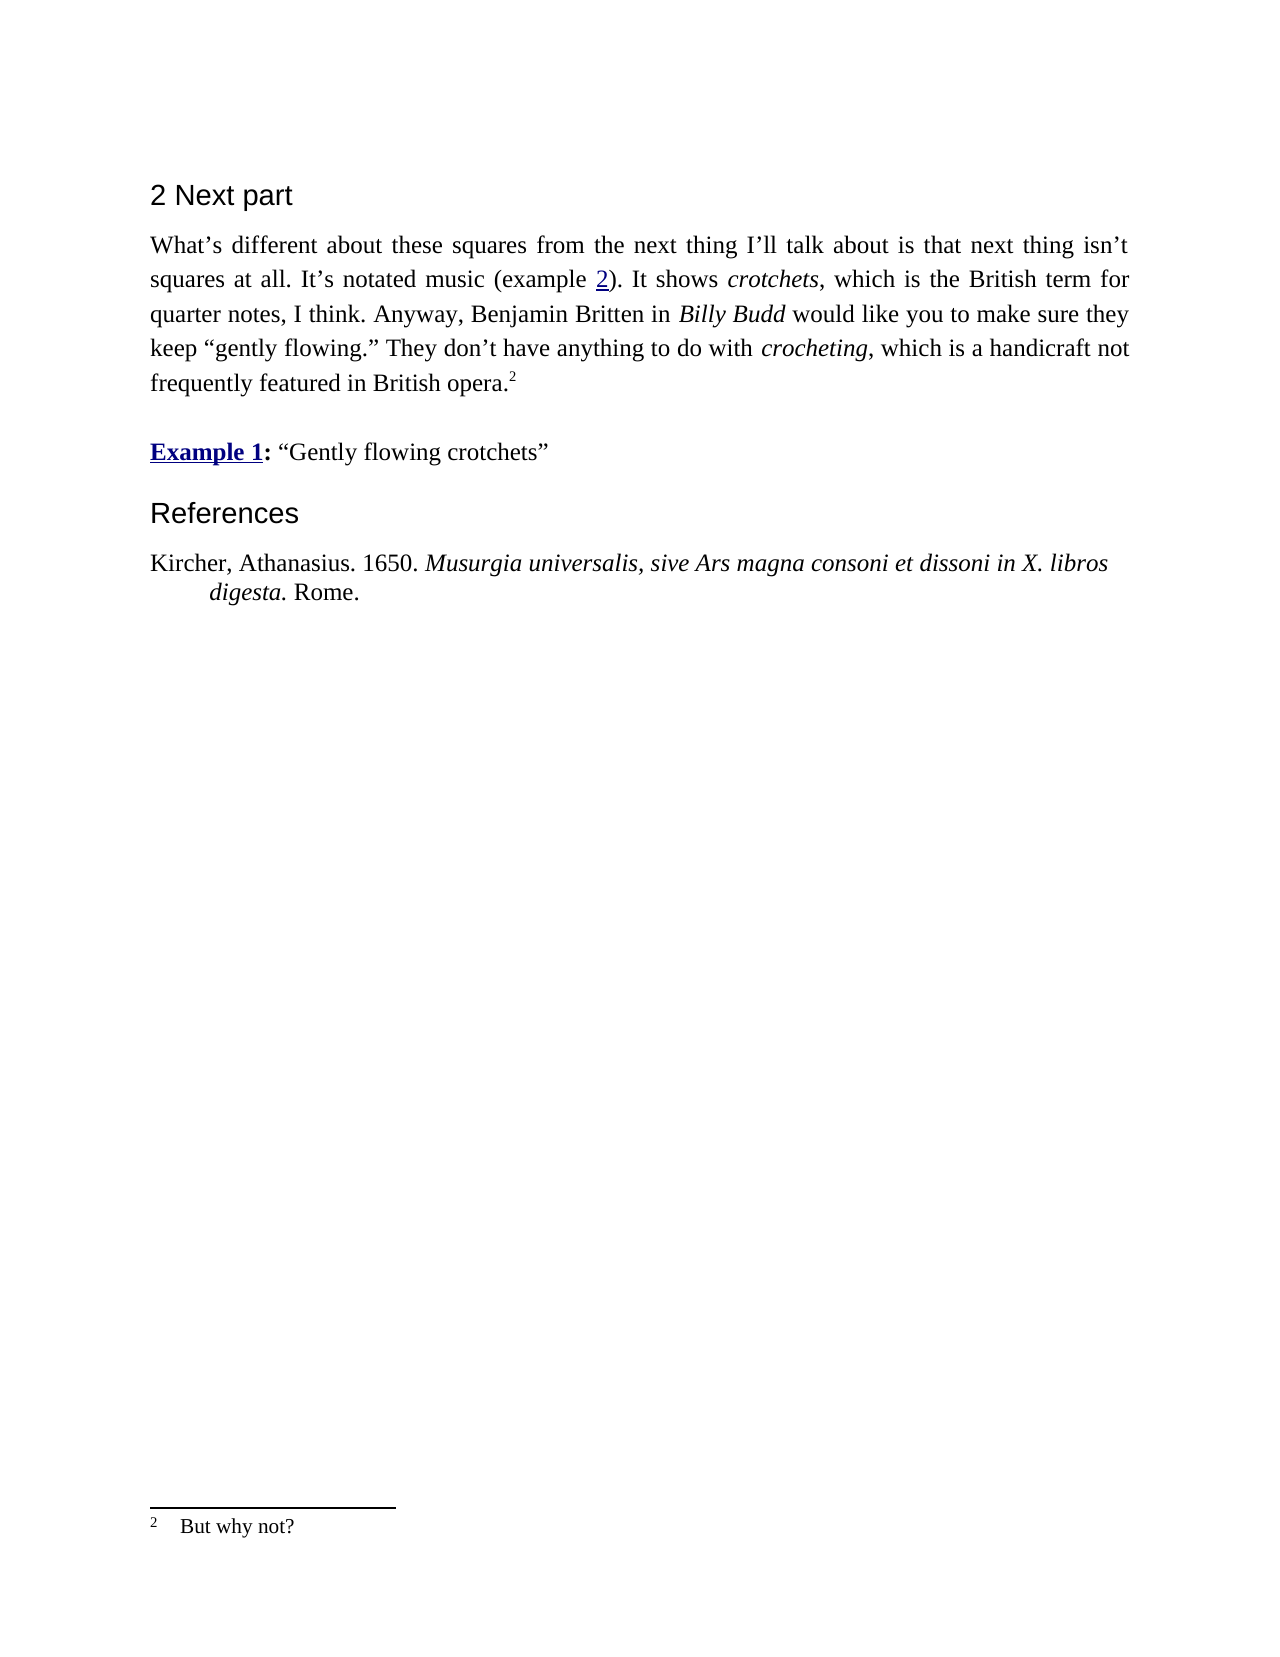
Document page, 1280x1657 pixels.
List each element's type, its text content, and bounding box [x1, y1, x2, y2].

text Example 1: “Gently flowing crotchets” [150, 437, 1130, 466]
subtitle References [150, 496, 1130, 530]
text But why not? [150, 1514, 1130, 1538]
text Kircher, Athanasius. 1650. Musurgia universalis, sive Ars magna consoni et dissoni in X. libros digesta. Rome. [150, 548, 1130, 606]
subtitle 2 Next part [150, 178, 1130, 211]
text What’s different about these squares from the next thing I’ll talk about is that next thing isn’t squares at all. It’s notated music (example 2). It shows crotchets, which is the British term for quarter notes, I think. Anyway, Benjamin Britten in Billy Budd would like you to make sure they keep “gently flowing.” They don’t have anything to do with crocheting, which is a handicraft not frequently featured in British opera. [150, 230, 1130, 397]
